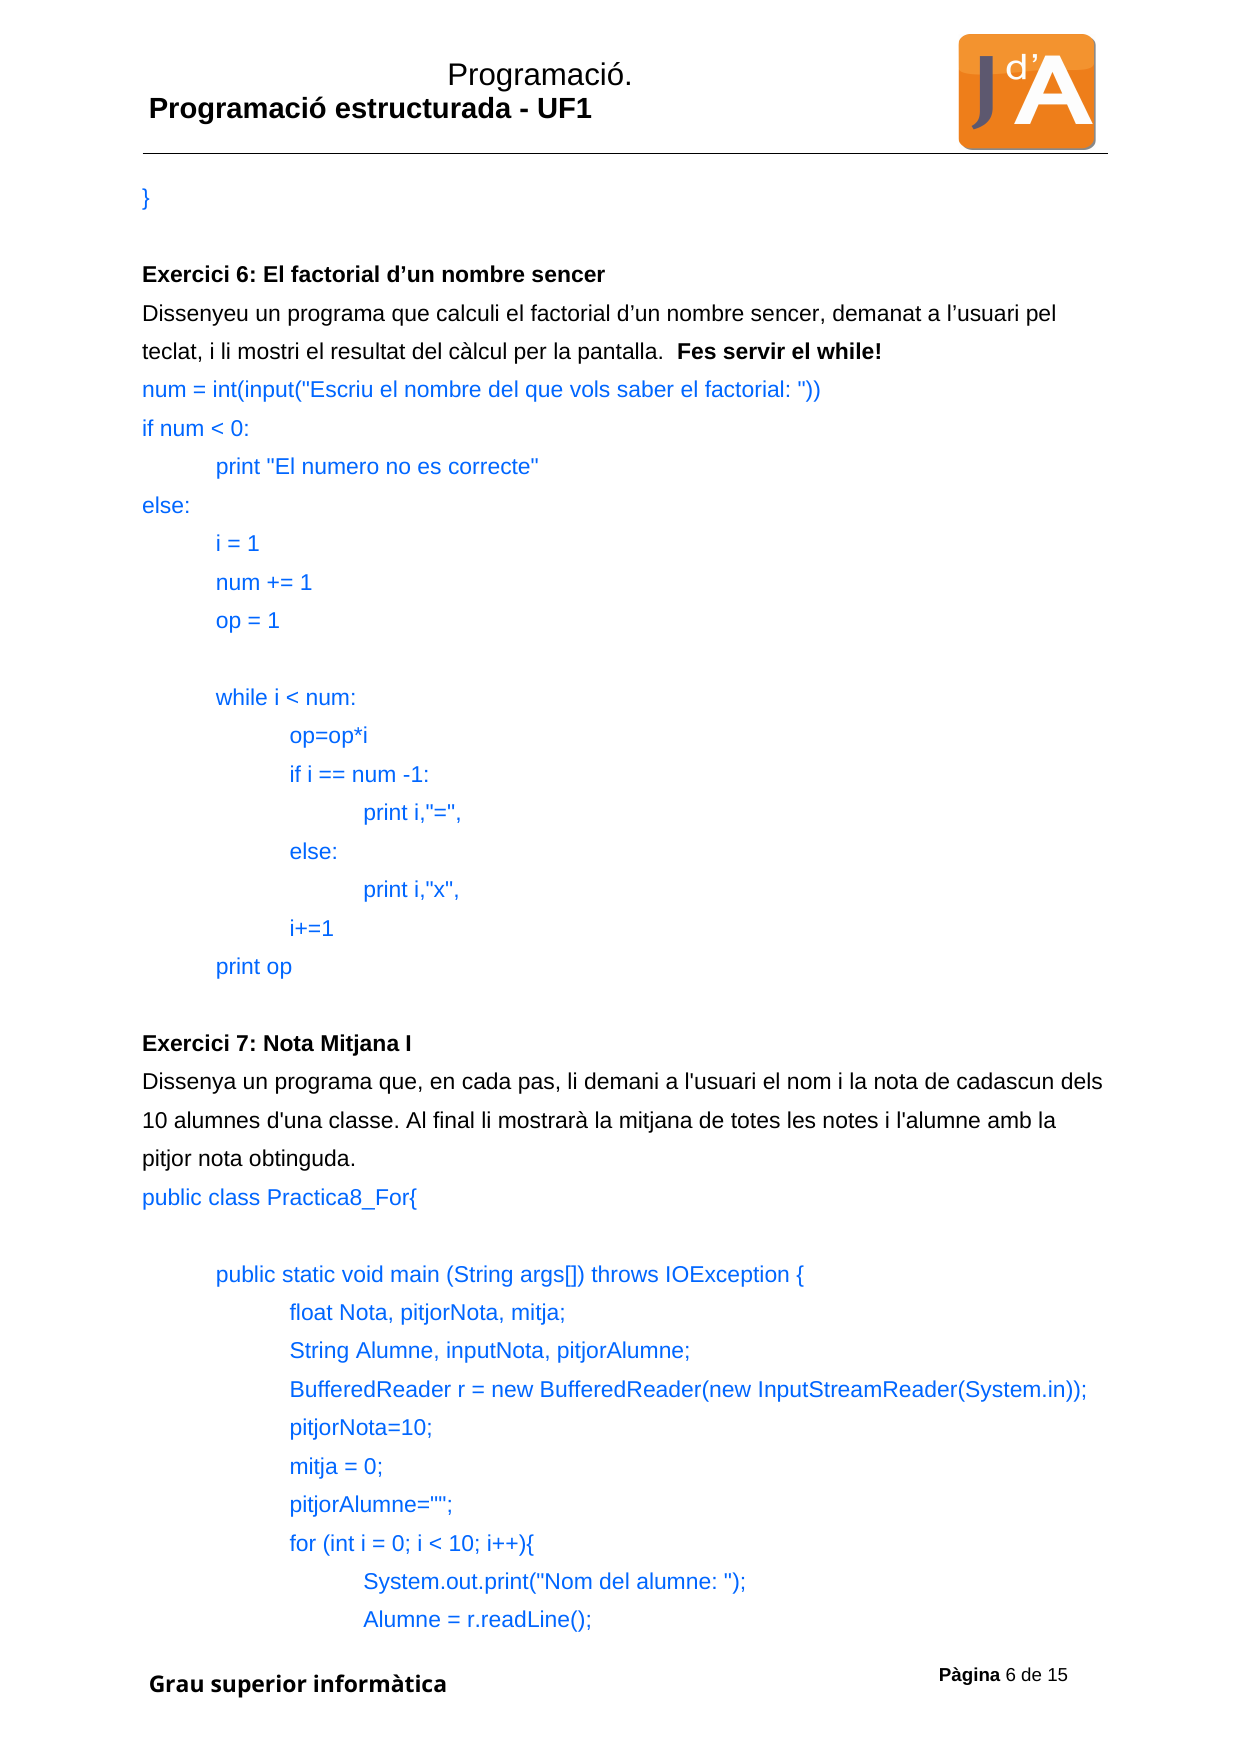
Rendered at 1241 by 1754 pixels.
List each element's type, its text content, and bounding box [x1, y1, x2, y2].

text print i,"=", [142, 800, 1107, 826]
text num += 1 [142, 569, 1107, 595]
text Alumne = r.readLine(); [142, 1607, 1107, 1633]
text pitjorNota=10; [142, 1415, 1107, 1441]
text if i == num -1: [142, 762, 1107, 787]
text public class Practica8_For{ [142, 1184, 1107, 1210]
text print op [142, 954, 1107, 979]
text mitja = 0; [142, 1453, 1107, 1479]
text op = 1 [142, 608, 1107, 633]
text print i,"x", [142, 877, 1107, 902]
text Dissenyeu un programa que calculi el factorial d’un nombre sencer, demanat a l’usuari pel teclat, i li mostri el resultat del càlcul per la pantalla. Fes servir el while! [142, 300, 1107, 364]
text } [142, 185, 1107, 211]
text i+=1 [142, 915, 1107, 941]
text i = 1 [142, 531, 1107, 557]
text BufferedReader r = new BufferedReader(new InputStreamReader(System.in)); [142, 1377, 1107, 1402]
text print "El numero no es correcte" [142, 454, 1107, 480]
text else: [142, 838, 1107, 864]
text System.out.print("Nom del alumne: "); [142, 1569, 1107, 1594]
picture [958, 34, 1096, 150]
text String Alumne, inputNota, pitjorAlumne; [142, 1338, 1107, 1364]
text while i < num: [142, 685, 1107, 710]
text Exercici 7: Nota Mitjana I [142, 1031, 1107, 1056]
text for (int i = 0; i < 10; i++){ [142, 1530, 1107, 1556]
text Dissenya un programa que, en cada pas, li demani a l'usuari el nom i la nota de cadascun dels 10 alumnes d'una classe. Al final li mostrarà la mitjana de totes les notes i l'alumne amb la pitjor nota obtinguda. [142, 1069, 1107, 1172]
text public static void main (String args[]) throws IOException { [142, 1261, 1107, 1287]
text pitjorAlumne=""; [142, 1492, 1107, 1517]
text else: [142, 492, 1107, 518]
text float Nota, pitjorNota, mitja; [142, 1300, 1107, 1325]
text if num < 0: [142, 416, 1107, 441]
text num = int(input("Escriu el nombre del que vols saber el factorial: ")) [142, 377, 1107, 403]
text Exercici 6: El factorial d’un nombre sencer [142, 262, 1107, 287]
text op=op*i [142, 723, 1107, 749]
